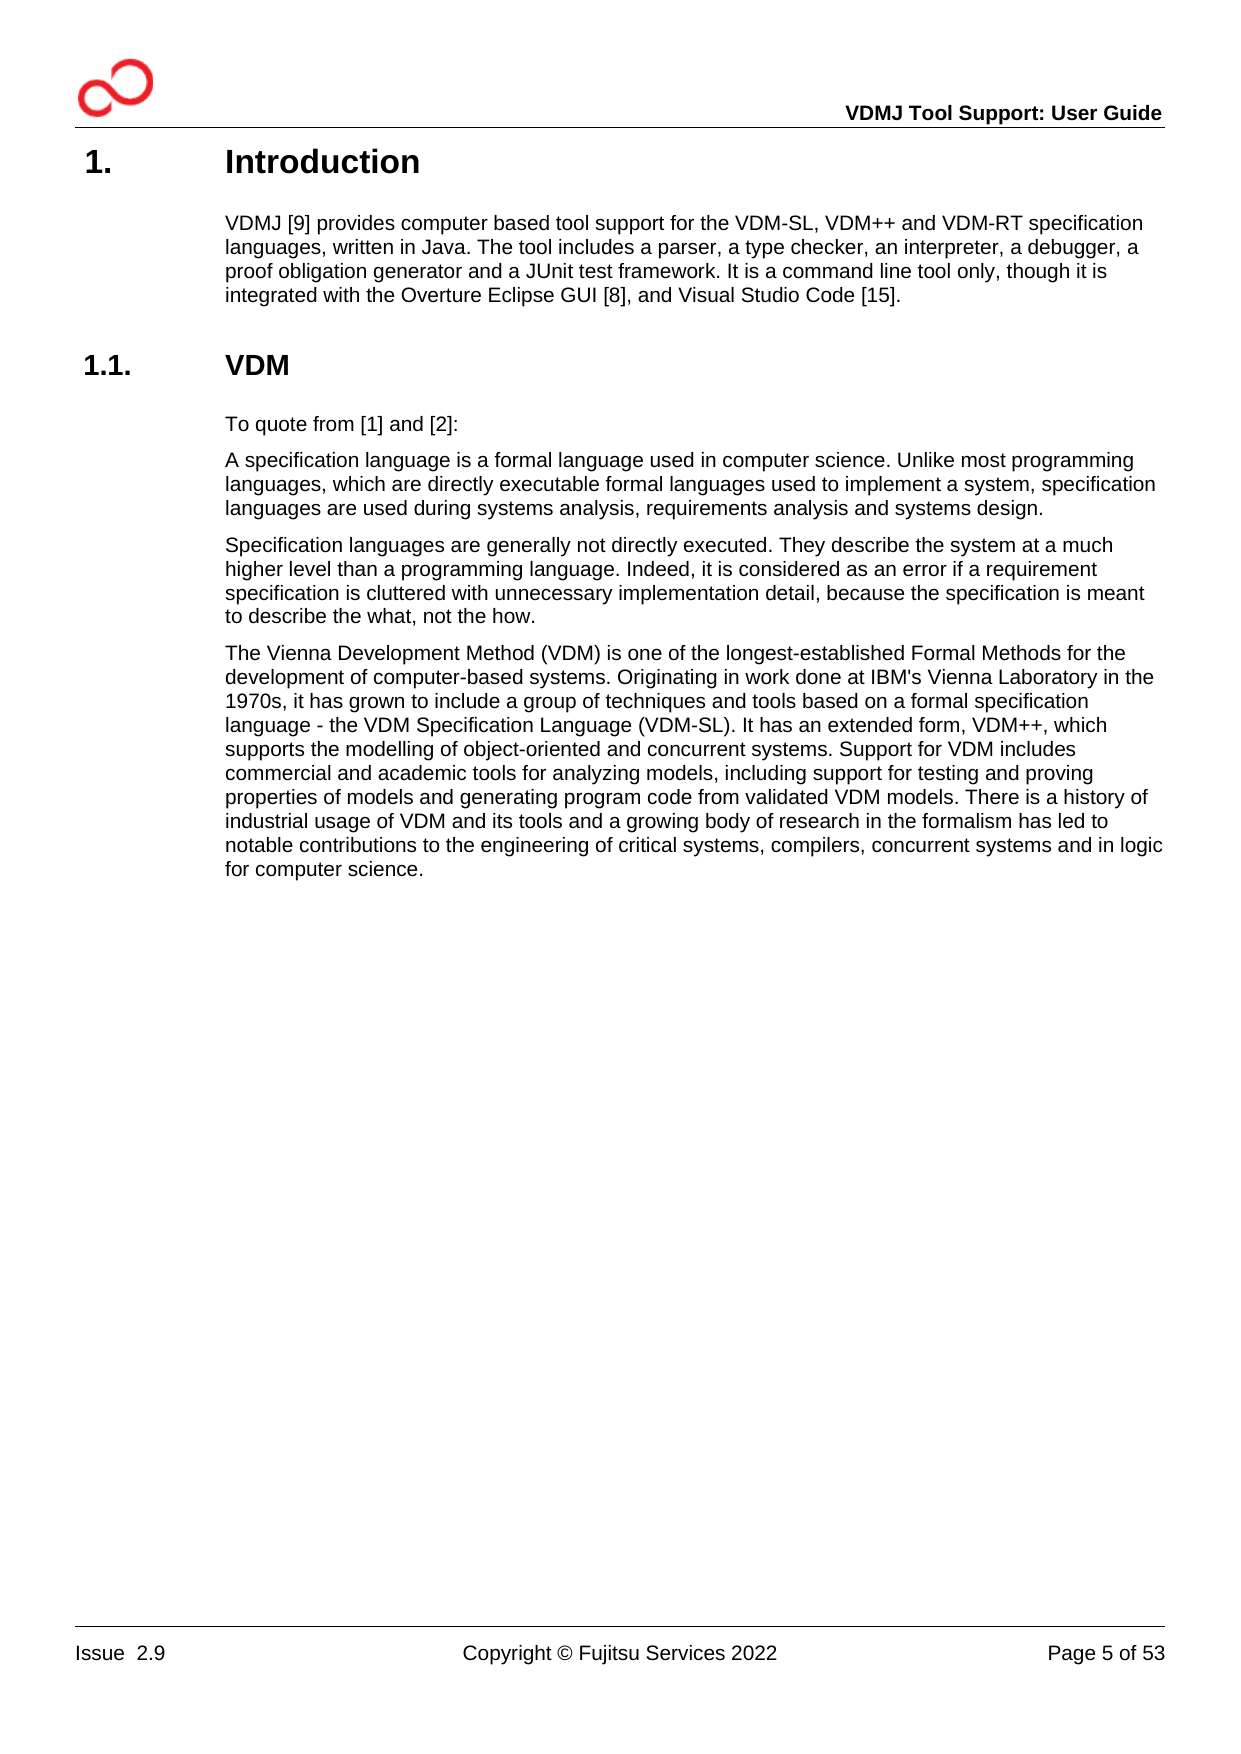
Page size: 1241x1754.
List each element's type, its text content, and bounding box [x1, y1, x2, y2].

picture [78, 52, 153, 127]
subtitle Introduction [75, 143, 1165, 181]
text The Vienna Development Method (VDM) is one of the longest-established Formal Methods for the development of computer-based systems. Originating in work done at IBM's Vienna Laboratory in the 1970s, it has grown to include a group of techniques and tools based on a formal specification language - the VDM Specification Language (VDM-SL). It has an extended form, VDM++, which supports the modelling of object-oriented and concurrent systems. Support for VDM includes commercial and academic tools for analyzing models, including support for testing and proving properties of models and generating program code from validated VDM models. There is a history of industrial usage of VDM and its tools and a growing body of research in the formalism has led to notable contributions to the engineering of critical systems, compilers, concurrent systems and in logic for computer science. [225, 641, 1165, 881]
subtitle VDM [75, 349, 1165, 382]
text VDMJ [9] provides computer based tool support for the VDM-SL, VDM++ and VDM-RT specification languages, written in Java. The tool includes a parser, a type checker, an interpreter, a debugger, a proof obligation generator and a JUnit test framework. It is a command line tool only, though it is integrated with the Overture Eclipse GUI [8], and Visual Studio Code [15]. [225, 211, 1165, 307]
text Specification languages are generally not directly executed. They describe the system at a much higher level than a programming language. Indeed, it is considered as an error if a requirement specification is cluttered with unnecessary implementation detail, because the specification is meant to describe the what, not the how. [225, 533, 1165, 629]
text To quote from [1] and [2]: [225, 412, 1165, 436]
text A specification language is a formal language used in computer science. Unlike most programming languages, which are directly executable formal languages used to implement a system, specification languages are used during systems analysis, requirements analysis and systems design. [225, 448, 1165, 520]
